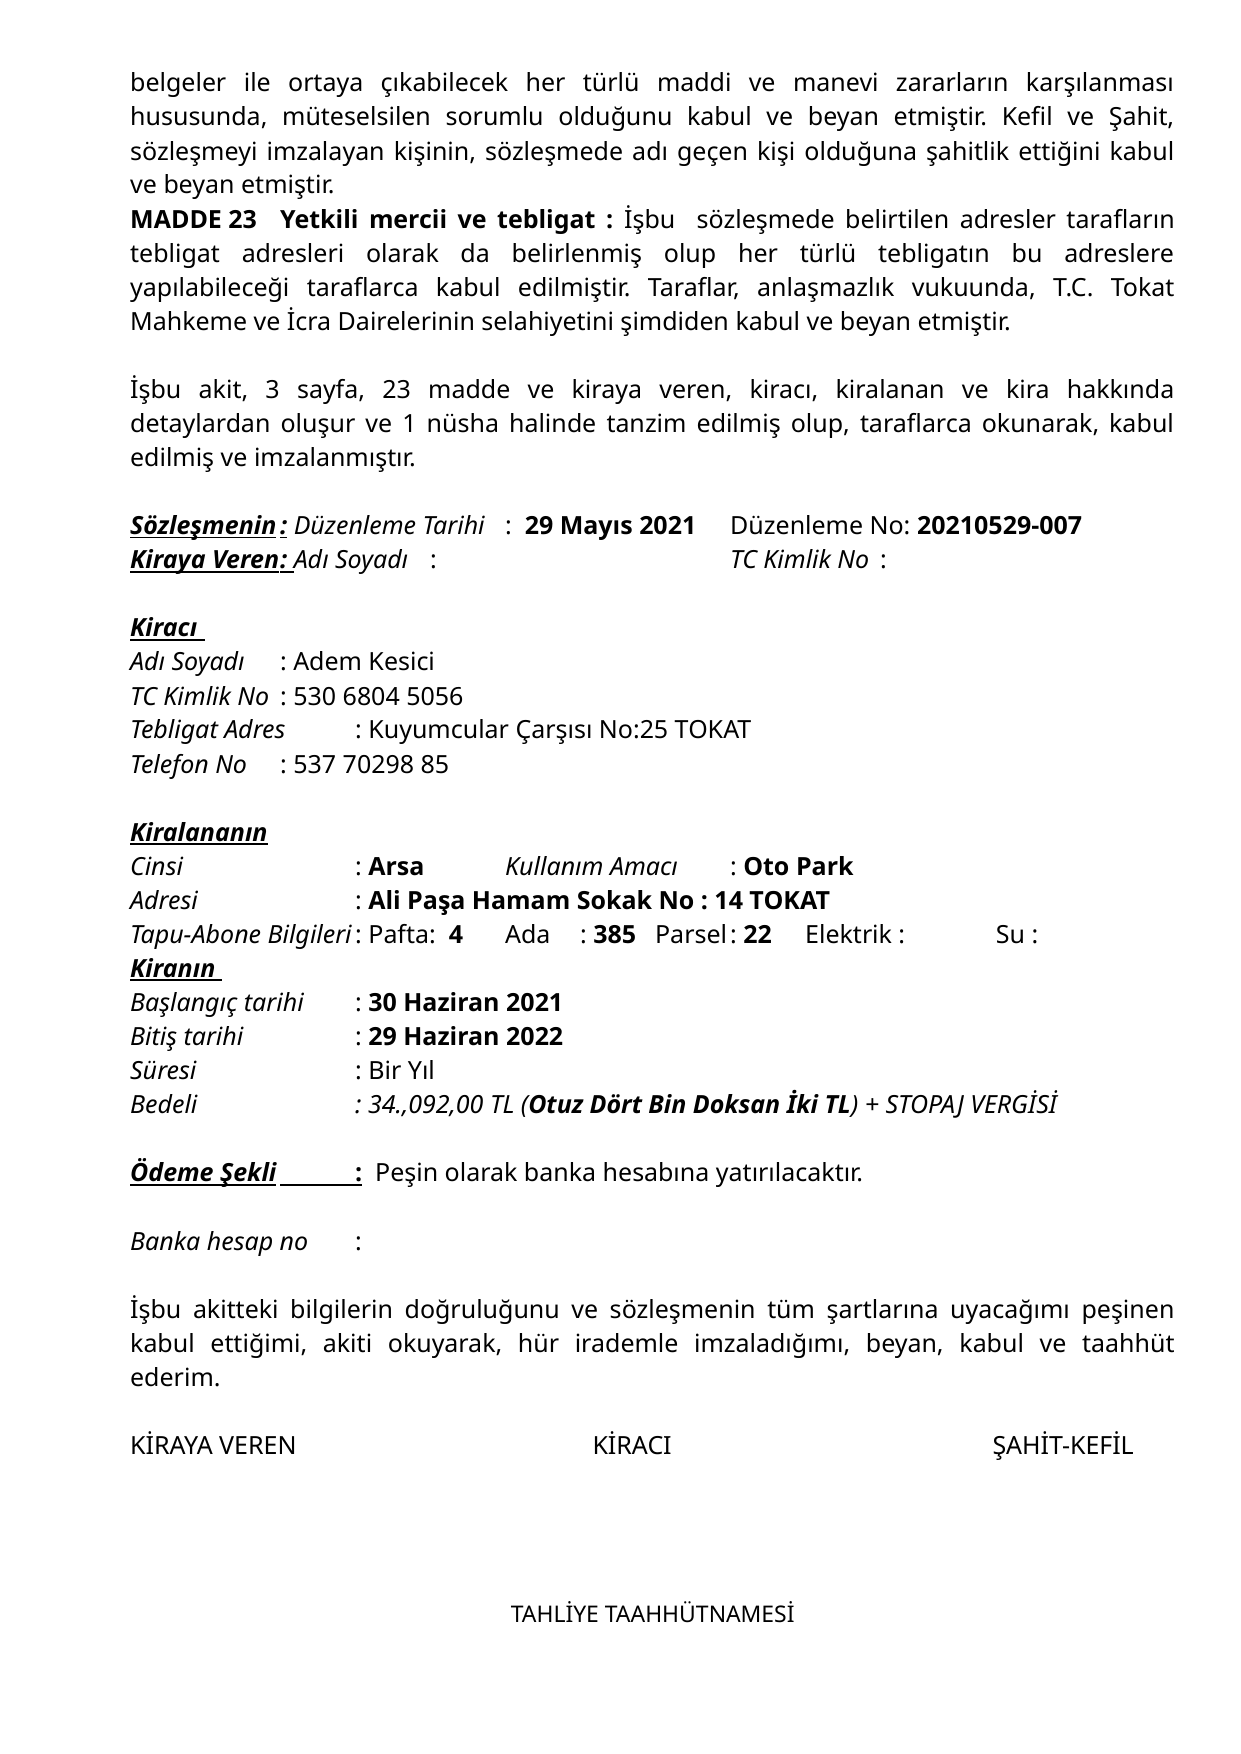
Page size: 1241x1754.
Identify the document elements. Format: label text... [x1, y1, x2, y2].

text Süresi : Bir Yıl [130, 1053, 1175, 1087]
text Bitiş tarihi : 29 Haziran 2022 [130, 1019, 1175, 1053]
text Kiracı [130, 610, 1175, 644]
text Tapu-Abone Bilgileri : Pafta: 4 Ada : 385 Parsel : 22 Elektrik : Su : [130, 917, 1175, 951]
text Sözleşmenin : Düzenleme Tarihi : 29 Mayıs 2021 Düzenleme No: 20210529-007 [130, 508, 1175, 542]
text Telefon No : 537 70298 85 [130, 746, 1175, 780]
text KİRAYA VEREN KİRACI ŞAHİT-KEFİL [130, 1427, 1175, 1462]
text Tebligat Adres : Kuyumcular Çarşısı No:25 TOKAT [130, 712, 1175, 746]
text Adı Soyadı : Adem Kesici [130, 644, 1175, 678]
text TC Kimlik No : 530 6804 5056 [130, 678, 1175, 712]
text Ödeme Şekli : Peşin olarak banka hesabına yatırılacaktır. [130, 1155, 1175, 1189]
text Adresi : Ali Paşa Hamam Sokak No : 14 TOKAT [130, 882, 1175, 917]
text İşbu akitteki bilgilerin doğruluğunu ve sözleşmenin tüm şartlarına uyacağımı peşinen kabul ettiğimi, akiti okuyarak, hür irademle imzaladığımı, beyan, kabul ve taahhüt ederim. [130, 1291, 1175, 1393]
list İşbu akit, 3 sayfa, 23 madde ve kiraya veren, kiracı, kiralanan ve kira hakkında detaylardan oluşur ve 1 nüsha halinde tanzim edilmiş olup, taraflarca okunarak, kabul edilmiş ve imzalanmıştır. [130, 372, 1175, 474]
text Kiranın [130, 951, 1175, 985]
text TAHLİYE TAAHHÜTNAMESİ [130, 1598, 1175, 1629]
text Başlangıç tarihi : 30 Haziran 2021 [130, 985, 1175, 1019]
text Kiralananın [130, 814, 1175, 848]
list MADDE 23 Yetkili mercii ve tebligat : İşbu sözleşmede belirtilen adresler tarafların tebligat adresleri olarak da belirlenmiş olup her türlü tebligatın bu adreslere yapılabileceği taraflarca kabul edilmiştir. Taraflar, anlaşmazlık vukuunda, T.C. Tokat Mahkeme ve İcra Dairelerinin selahiyetini şimdiden kabul ve beyan etmiştir. [130, 201, 1175, 337]
text Cinsi : Arsa Kullanım Amacı : Oto Park [130, 848, 1175, 882]
text Kiraya Veren : Adı Soyadı : TC Kimlik No : [130, 542, 1175, 576]
list belgeler ile ortaya çıkabilecek her türlü maddi ve manevi zararların karşılanması hususunda, müteselsilen sorumlu olduğunu kabul ve beyan etmiştir. Kefil ve Şahit, sözleşmeyi imzalayan kişinin, sözleşmede adı geçen kişi olduğuna şahitlik ettiğini kabul ve beyan etmiştir. [130, 65, 1175, 201]
text Bedeli : 34.,092,00 TL (Otuz Dört Bin Doksan İki TL) + STOPAJ VERGİSİ [130, 1087, 1175, 1121]
text Banka hesap no : [130, 1223, 1175, 1257]
